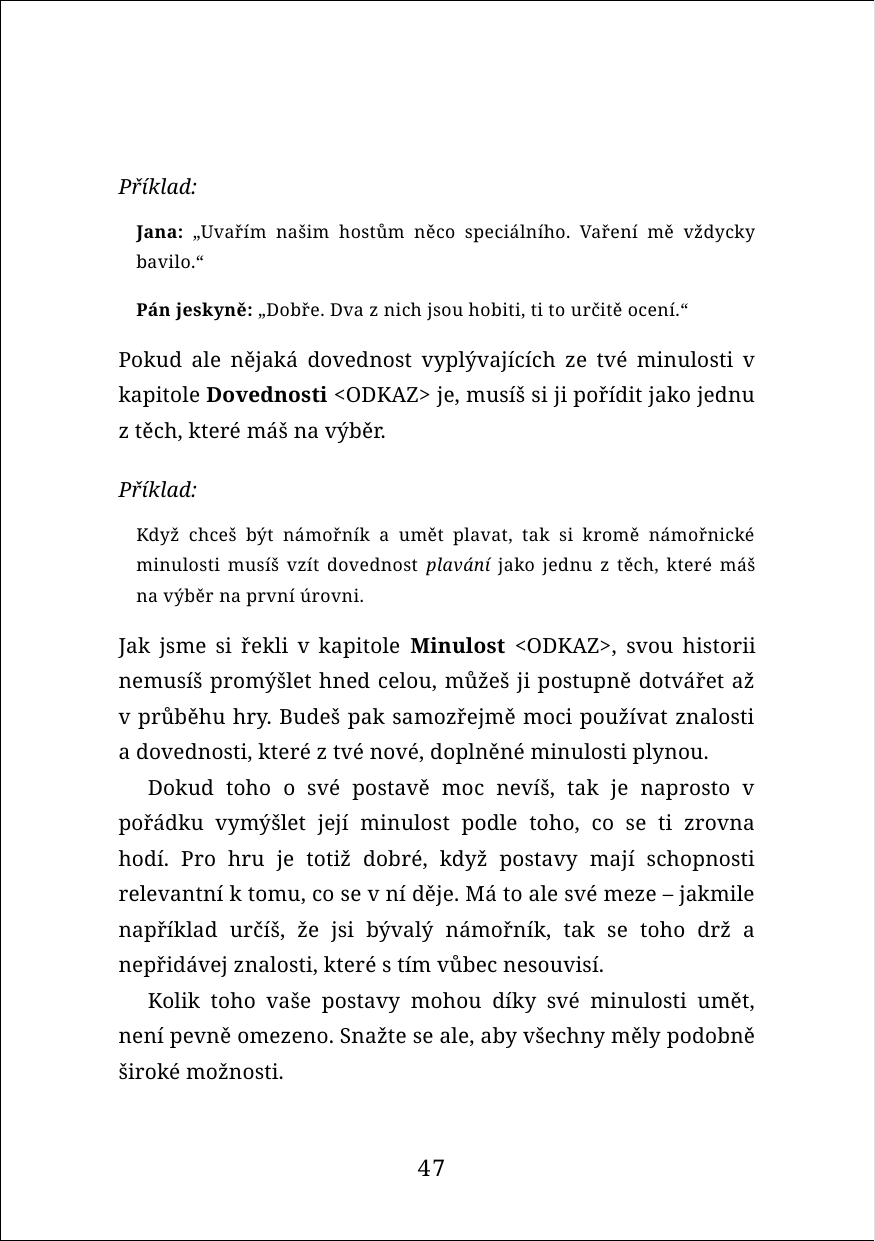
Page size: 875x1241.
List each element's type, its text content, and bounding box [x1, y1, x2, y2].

text Pokud ale nějaká dovednost vyplývajících ze tvé minulosti v kapitole Dovednosti <ODKAZ> je, musíš si ji pořídit jako jednu z těch, které máš na výběr. [118, 345, 756, 444]
text Příklad: [118, 475, 756, 504]
text Jana: „Uvařím našim hostům něco speciálního. Vaření mě vždycky bavilo.“ [136, 219, 756, 273]
text Příklad: [118, 172, 756, 200]
text Jak jsme si řekli v kapitole Minulost <ODKAZ>, svou historii nemusíš promýšlet hned celou, můžeš ji postupně dotvářet až v průběhu hry. Budeš pak samozřejmě moci používat znalosti a dovednosti, které z tvé nové, doplněné minulosti plynou. Dokud toho o své postavě moc nevíš, tak je naprosto v pořádku vymýšlet její minulost podle toho, co se ti zrovna hodí. Pro hru je totiž dobré, když postavy mají schopnosti relevantní k tomu, co se v ní děje. Má to ale své meze – jakmile například určíš, že jsi bývalý námořník, tak se toho drž a nepřidávej znalosti, které s tím vůbec nesouvisí. Kolik toho vaše postavy mohou díky své minulosti umět, není pevně omezeno. Snažte se ale, aby všechny měly podobně široké možnosti. [118, 631, 756, 1086]
text Pán jeskyně: „Dobře. Dva z nich jsou hobiti, ti to určitě ocení.“ [136, 297, 756, 321]
text Když chceš být námořník a umět plavat, tak si kromě námořnické minulosti musíš vzít dovednost plavání jako jednu z těch, které máš na výběr na první úrovni. [136, 523, 756, 607]
